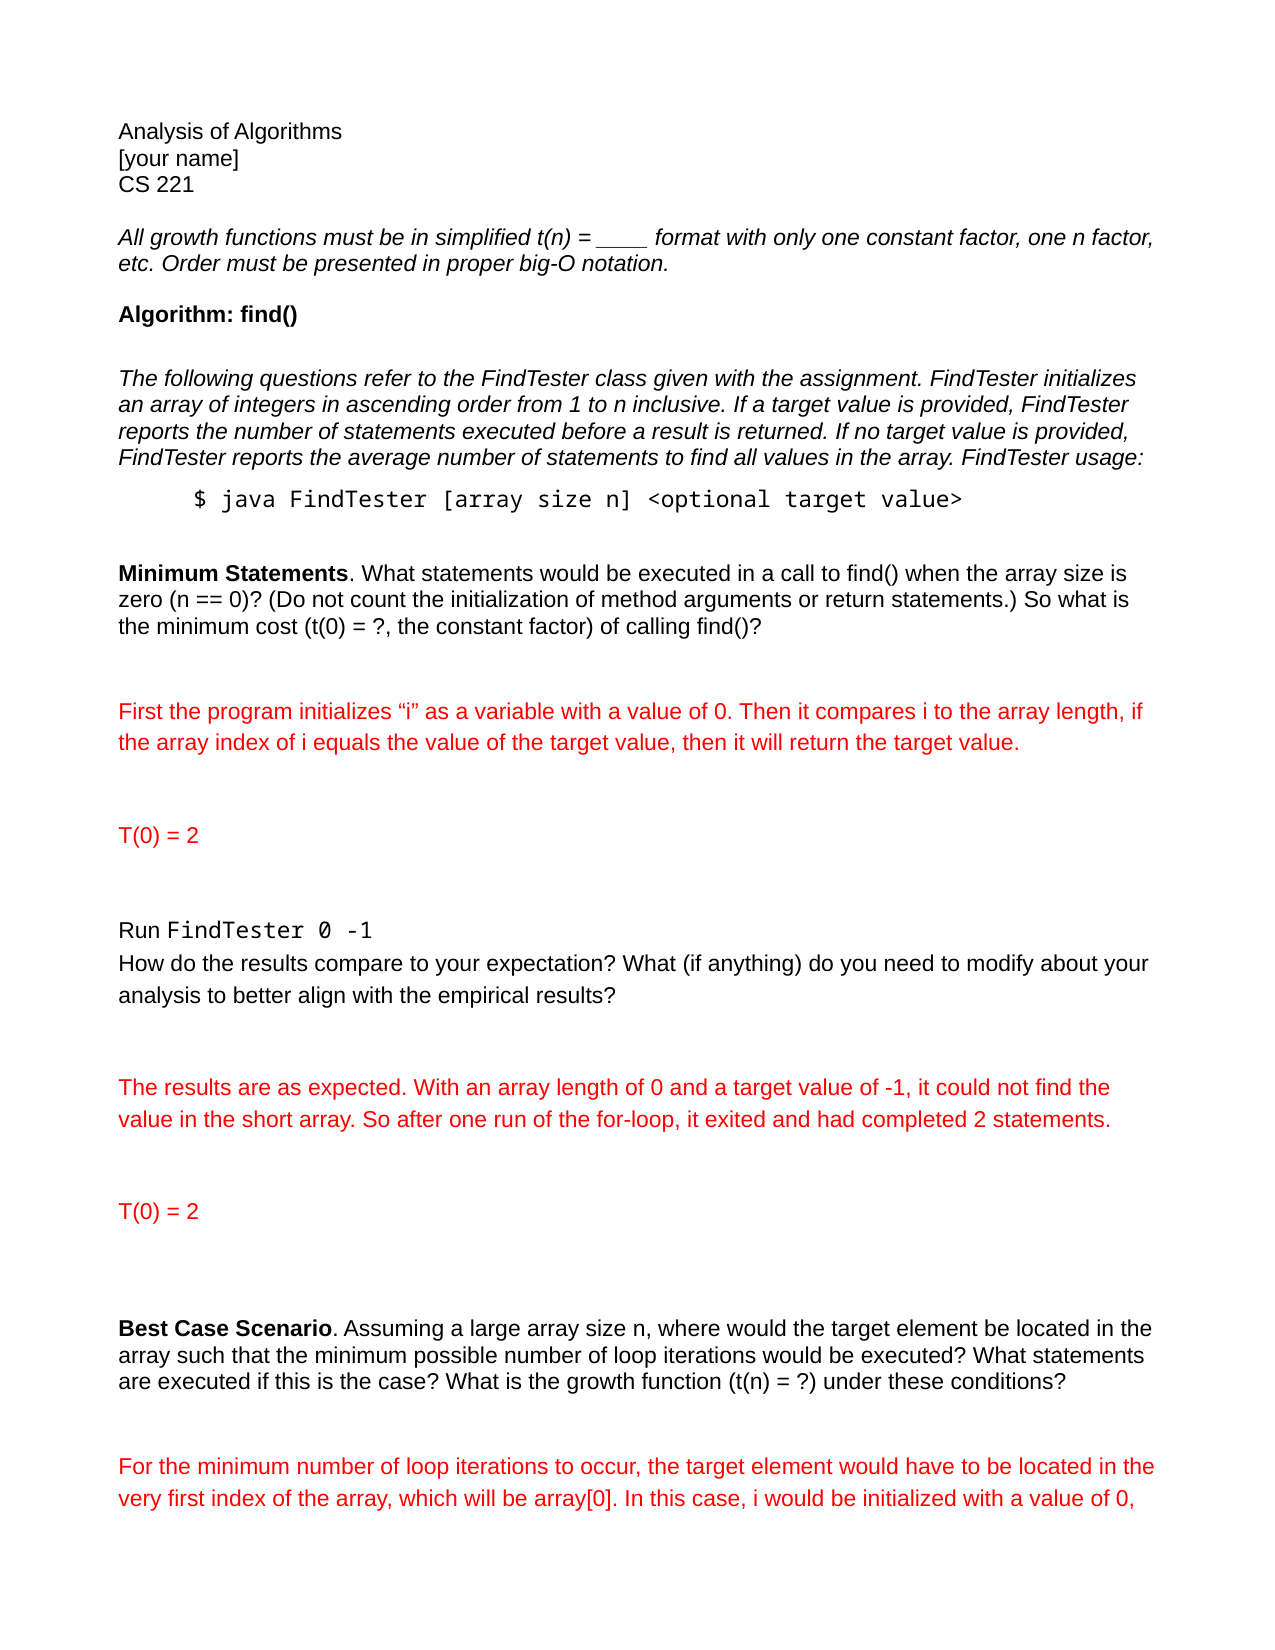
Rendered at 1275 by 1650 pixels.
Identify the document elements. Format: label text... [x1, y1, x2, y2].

text [your name] [118, 144, 1157, 171]
text Run FindTester 0 -1 How do the results compare to your expectation? What (if anything) do you need to modify about your analysis to better align with the empirical results? [118, 914, 1157, 1008]
text $ java FindTester [array size n] <optional target value> [118, 483, 1157, 514]
subtitle The following questions refer to the FindTester class given with the assignment. FindTester initializes an array of integers in ascending order from 1 to n inclusive. If a target value is provided, FindTester reports the number of statements executed before a result is returned. If no target value is provided, FindTester reports the average number of statements to find all values in the array. FindTester usage: [118, 365, 1157, 471]
text CS 221 [118, 171, 1157, 197]
subtitle Algorithm: find() [118, 301, 1157, 328]
text All growth functions must be in simplified t(n) = ____ format with only one constant factor, one n factor, etc. Order must be presented in proper big-O notation. [118, 223, 1157, 276]
text T(0) = 2 [118, 1198, 1157, 1224]
text For the minimum number of loop iterations to occur, the target element would have to be located in the very first index of the array, which will be array[0]. In this case, i would be initialized with a value of 0, [118, 1453, 1157, 1511]
text The results are as expected. With an array length of 0 and a target value of -1, it could not find the value in the short array. So after one run of the for-loop, it exited and had completed 2 statements. [118, 1074, 1157, 1132]
text T(0) = 2 [118, 822, 1157, 848]
subtitle Minimum Statements. What statements would be executed in a call to find() when the array size is zero (n == 0)? (Do not count the initialization of method arguments or return statements.) So what is the minimum cost (t(0) = ?, the constant factor) of calling find()? [118, 560, 1157, 639]
text First the program initializes “i” as a variable with a value of 0. Then it compares i to the array length, if the array index of i equals the value of the target value, then it will return the target value. [118, 698, 1157, 756]
text Analysis of Algorithms [118, 118, 1157, 144]
subtitle Best Case Scenario. Assuming a large array size n, where would the target element be located in the array such that the minimum possible number of loop iterations would be executed? What statements are executed if this is the case? What is the growth function (t(n) = ?) under these conditions? [118, 1315, 1157, 1394]
